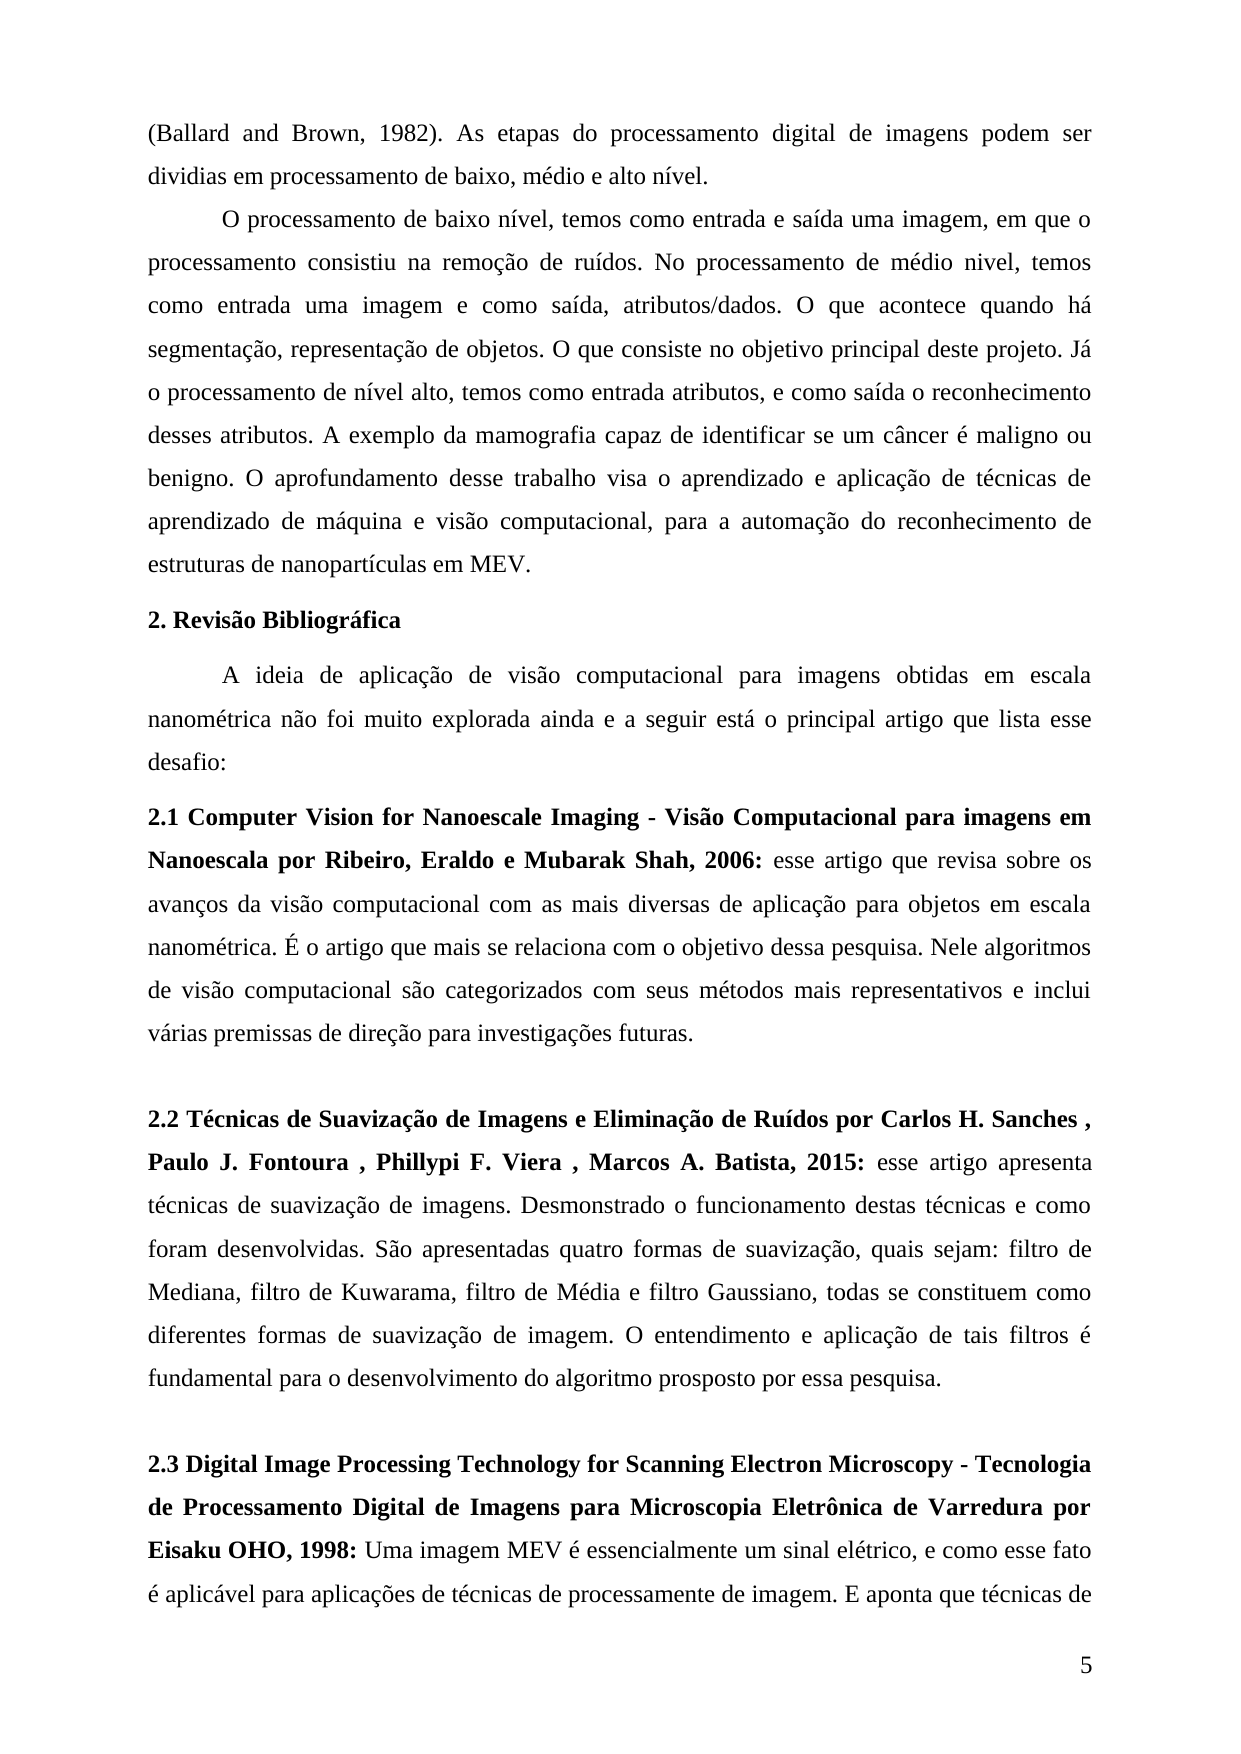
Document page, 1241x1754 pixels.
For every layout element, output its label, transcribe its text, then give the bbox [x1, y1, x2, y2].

text 2.1 Computer Vision for Nanoescale Imaging - Visão Computacional para imagens em Nanoescala por Ribeiro, Eraldo e Mubarak Shah, 2006: esse artigo que revisa sobre os avanços da visão computacional com as mais diversas de aplicação para objetos em escala nanométrica. É o artigo que mais se relaciona com o objetivo dessa pesquisa. Nele algoritmos de visão computacional são categorizados com seus métodos mais representativos e inclui várias premissas de direção para investigações futuras. [148, 802, 1092, 1047]
text O processamento de baixo nível, temos como entrada e saída uma imagem, em que o processamento consistiu na remoção de ruídos. No processamento de médio nivel, temos como entrada uma imagem e como saída, atributos/dados. O que acontece quando há segmentação, representação de objetos. O que consiste no objetivo principal deste projeto. Já o processamento de nível alto, temos como entrada atributos, e como saída o reconhecimento desses atributos. A exemplo da mamografia capaz de identificar se um câncer é maligno ou benigno. O aprofundamento desse trabalho visa o aprendizado e aplicação de técnicas de aprendizado de máquina e visão computacional, para a automação do reconhecimento de estruturas de nanopartículas em MEV. [148, 204, 1092, 578]
text 2.2 Técnicas de Suavização de Imagens e Eliminação de Ruídos por Carlos H. Sanches , Paulo J. Fontoura , Phillypi F. Viera , Marcos A. Batista, 2015: esse artigo apresenta técnicas de suavização de imagens. Desmonstrado o funcionamento destas técnicas e como foram desenvolvidas. São apresentadas quatro formas de suavização, quais sejam: filtro de Mediana, filtro de Kuwarama, filtro de Média e filtro Gaussiano, todas se constituem como diferentes formas de suavização de imagem. O entendimento e aplicação de tais filtros é fundamental para o desenvolvimento do algoritmo prosposto por essa pesquisa. [148, 1104, 1092, 1392]
text (Ballard and Brown, 1982). As etapas do processamento digital de imagens podem ser dividias em processamento de baixo, médio e alto nível. [148, 118, 1092, 190]
text 2. Revisão Bibliográfica [148, 605, 1092, 634]
text 2.3 Digital Image Processing Technology for Scanning Electron Microscopy - Tecnologia de Processamento Digital de Imagens para Microscopia Eletrônica de Varredura por Eisaku OHO, 1998: Uma imagem MEV é essencialmente um sinal elétrico, e como esse fato é aplicável para aplicações de técnicas de processamente de imagem. E aponta que técnicas de [148, 1449, 1092, 1607]
text A ideia de aplicação de visão computacional para imagens obtidas em escala nanométrica não foi muito explorada ainda e a seguir está o principal artigo que lista esse desafio: [148, 661, 1092, 776]
